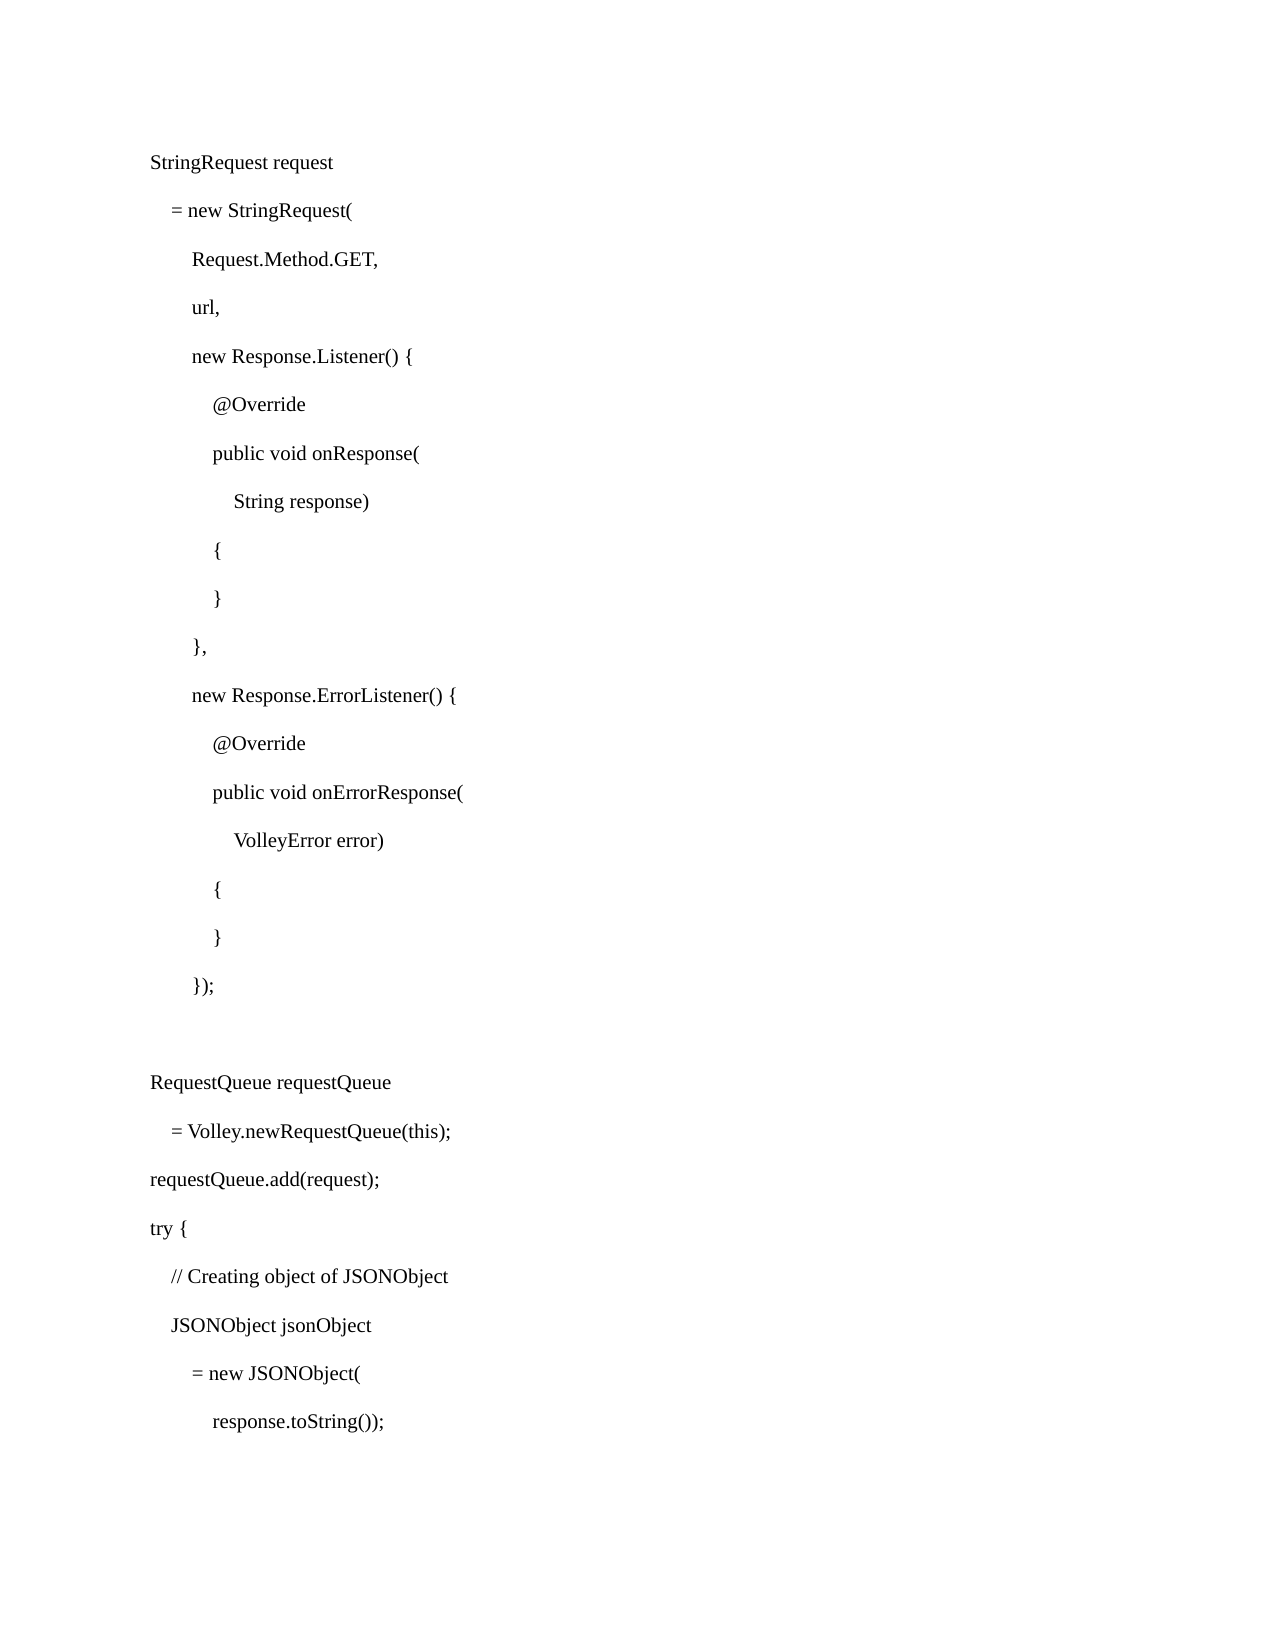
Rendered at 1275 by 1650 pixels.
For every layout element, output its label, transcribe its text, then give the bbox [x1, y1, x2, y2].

text public void onErrorResponse( [150, 780, 1125, 804]
text } [150, 586, 1125, 610]
text } [150, 925, 1125, 949]
text @Override [150, 392, 1125, 416]
text public void onResponse( [150, 441, 1125, 465]
text Request.Method.GET, [150, 247, 1125, 271]
text }); [150, 973, 1125, 997]
text = Volley.newRequestQueue(this); [150, 1119, 1125, 1143]
text requestQueue.add(request); [150, 1167, 1125, 1191]
text String response) [150, 489, 1125, 513]
text = new JSONObject( [150, 1361, 1125, 1385]
text { [150, 537, 1125, 562]
text }, [150, 634, 1125, 658]
text @Override [150, 731, 1125, 755]
text = new StringRequest( [150, 198, 1125, 222]
text url, [150, 295, 1125, 319]
text RequestQueue requestQueue [150, 1070, 1125, 1094]
text try { [150, 1216, 1125, 1240]
text new Response.ErrorListener() { [150, 683, 1125, 707]
text response.toString()); [150, 1409, 1125, 1433]
text JSONObject jsonObject [150, 1312, 1125, 1337]
text VolleyError error) [150, 828, 1125, 852]
text // Creating object of JSONObject [150, 1264, 1125, 1288]
text new Response.Listener() { [150, 344, 1125, 368]
text { [150, 877, 1125, 901]
text StringRequest request [150, 150, 1125, 174]
